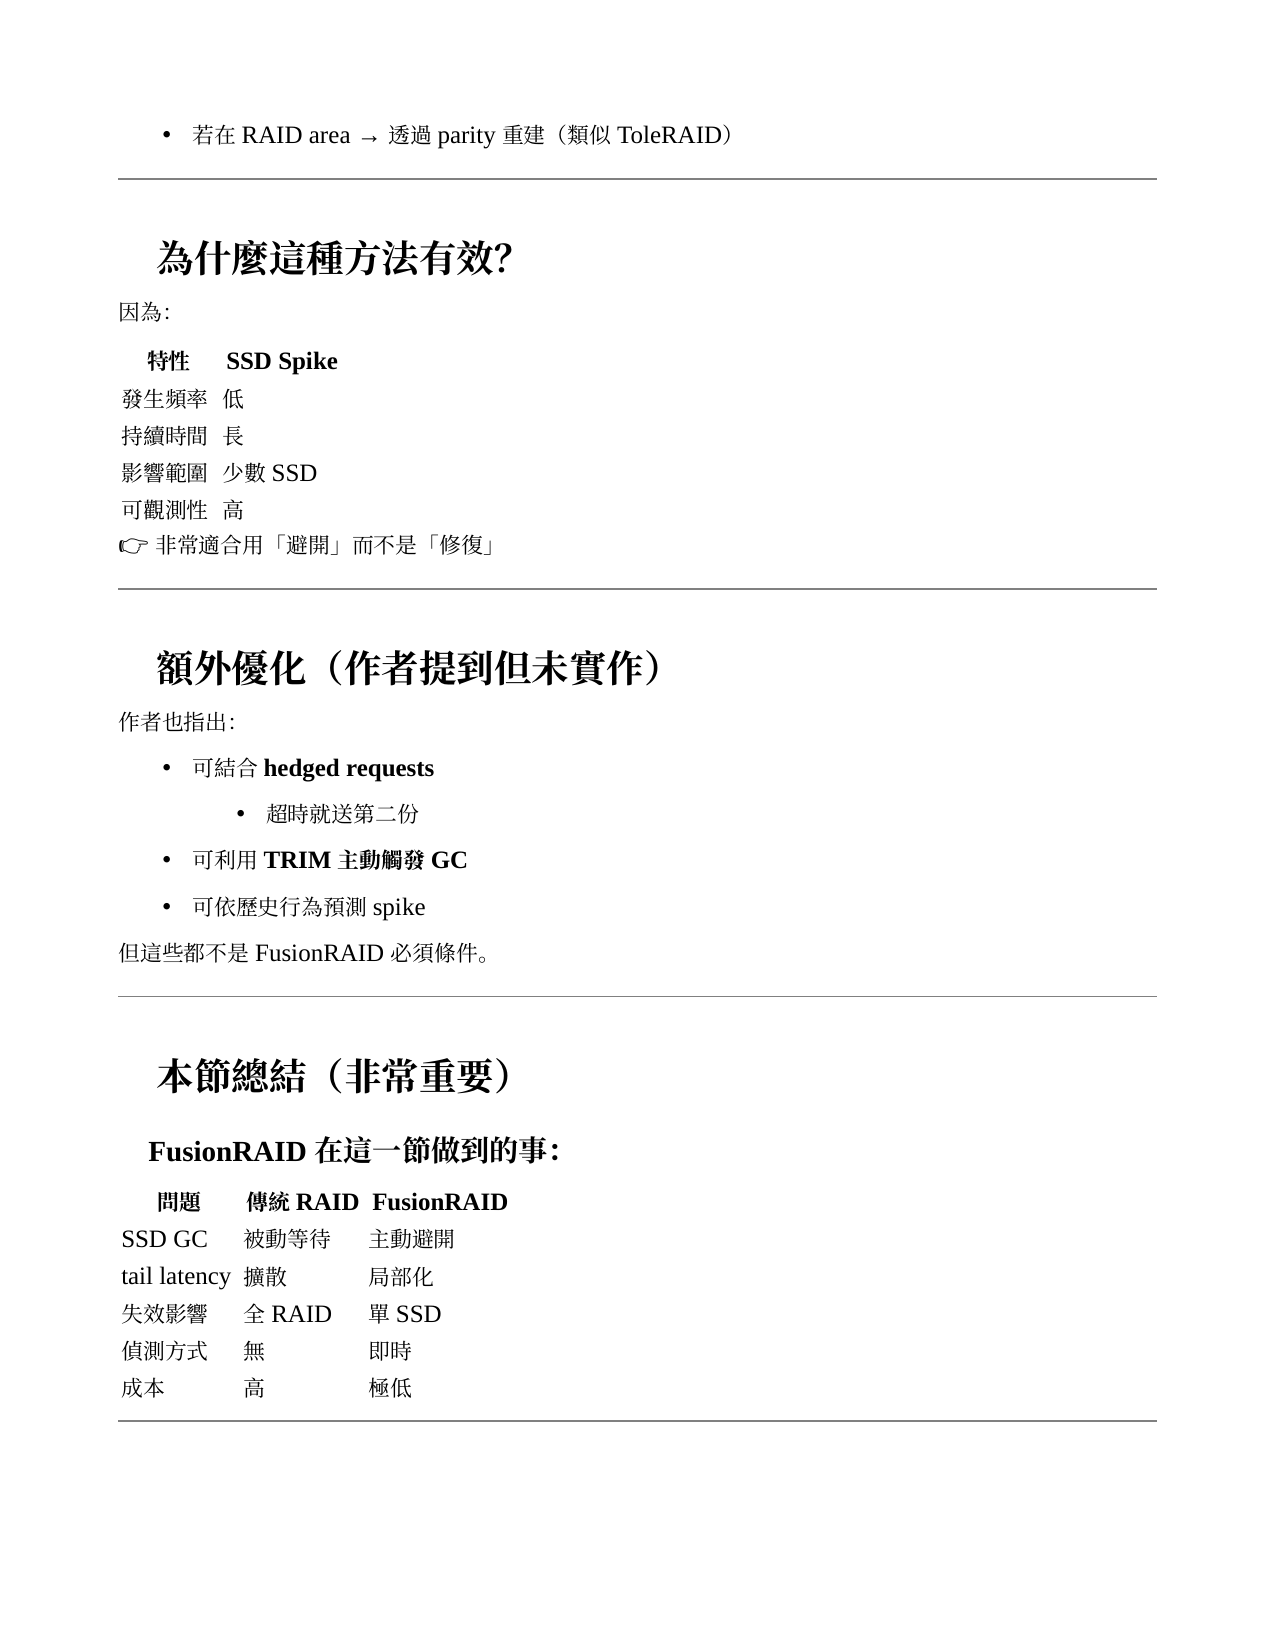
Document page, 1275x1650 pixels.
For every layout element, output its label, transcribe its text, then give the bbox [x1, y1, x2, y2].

table_cell 單 SSD [365, 1294, 515, 1331]
text 👉 非常適合用「避開」而不是「修復」 [118, 528, 1157, 559]
table_cell 成本 [118, 1369, 241, 1406]
subtitle 🧠 為什麼這種方法有效？ [118, 229, 1157, 283]
table_cell 高 [219, 491, 345, 528]
table_header FusionRAID [365, 1182, 515, 1219]
list 若在 RAID area → 透過 parity 重建（類似 ToleRAID） [162, 118, 1157, 149]
text 但這些都不是 FusionRAID 必須條件。 [118, 936, 1157, 967]
list 可利用 TRIM 主動觸發 GC [162, 844, 1157, 875]
text 作者也指出： [118, 706, 1157, 737]
table_cell SSD GC [118, 1220, 241, 1257]
text 因為： [118, 296, 1157, 327]
list 可結合 hedged requests [162, 752, 1157, 783]
table_cell 高 [241, 1369, 365, 1406]
subtitle 🎯 FusionRAID 在這一節做到的事： [118, 1128, 1157, 1170]
table_cell 長 [219, 416, 345, 453]
table_cell 全 RAID [241, 1294, 365, 1331]
table_cell 偵測方式 [118, 1331, 241, 1369]
list 超時就送第二份 [236, 798, 1157, 829]
table_header 傳統 RAID [241, 1182, 365, 1219]
table_cell 被動等待 [241, 1220, 365, 1257]
table_header 問題 [118, 1182, 241, 1219]
table_cell 可觀測性 [118, 491, 219, 528]
table_cell 即時 [365, 1331, 515, 1369]
table_cell tail latency [118, 1257, 241, 1294]
table_cell 局部化 [365, 1257, 515, 1294]
table_cell 失效影響 [118, 1294, 241, 1331]
table_cell 發生頻率 [118, 379, 219, 416]
table_cell 極低 [365, 1369, 515, 1406]
subtitle 🧪 額外優化（作者提到但未實作） [118, 639, 1157, 693]
table_cell 主動避開 [365, 1220, 515, 1257]
table_cell 擴散 [241, 1257, 365, 1294]
table_header 特性 [118, 342, 219, 379]
table_cell 少數 SSD [219, 454, 345, 491]
list 可依歷史行為預測 spike [162, 890, 1157, 921]
table_cell 影響範圍 [118, 454, 219, 491]
table_cell 低 [219, 379, 345, 416]
subtitle ✅ 本節總結（非常重要） [118, 1047, 1157, 1101]
table_header SSD Spike [219, 342, 345, 379]
table_cell 持續時間 [118, 416, 219, 453]
table_cell 無 [241, 1331, 365, 1369]
